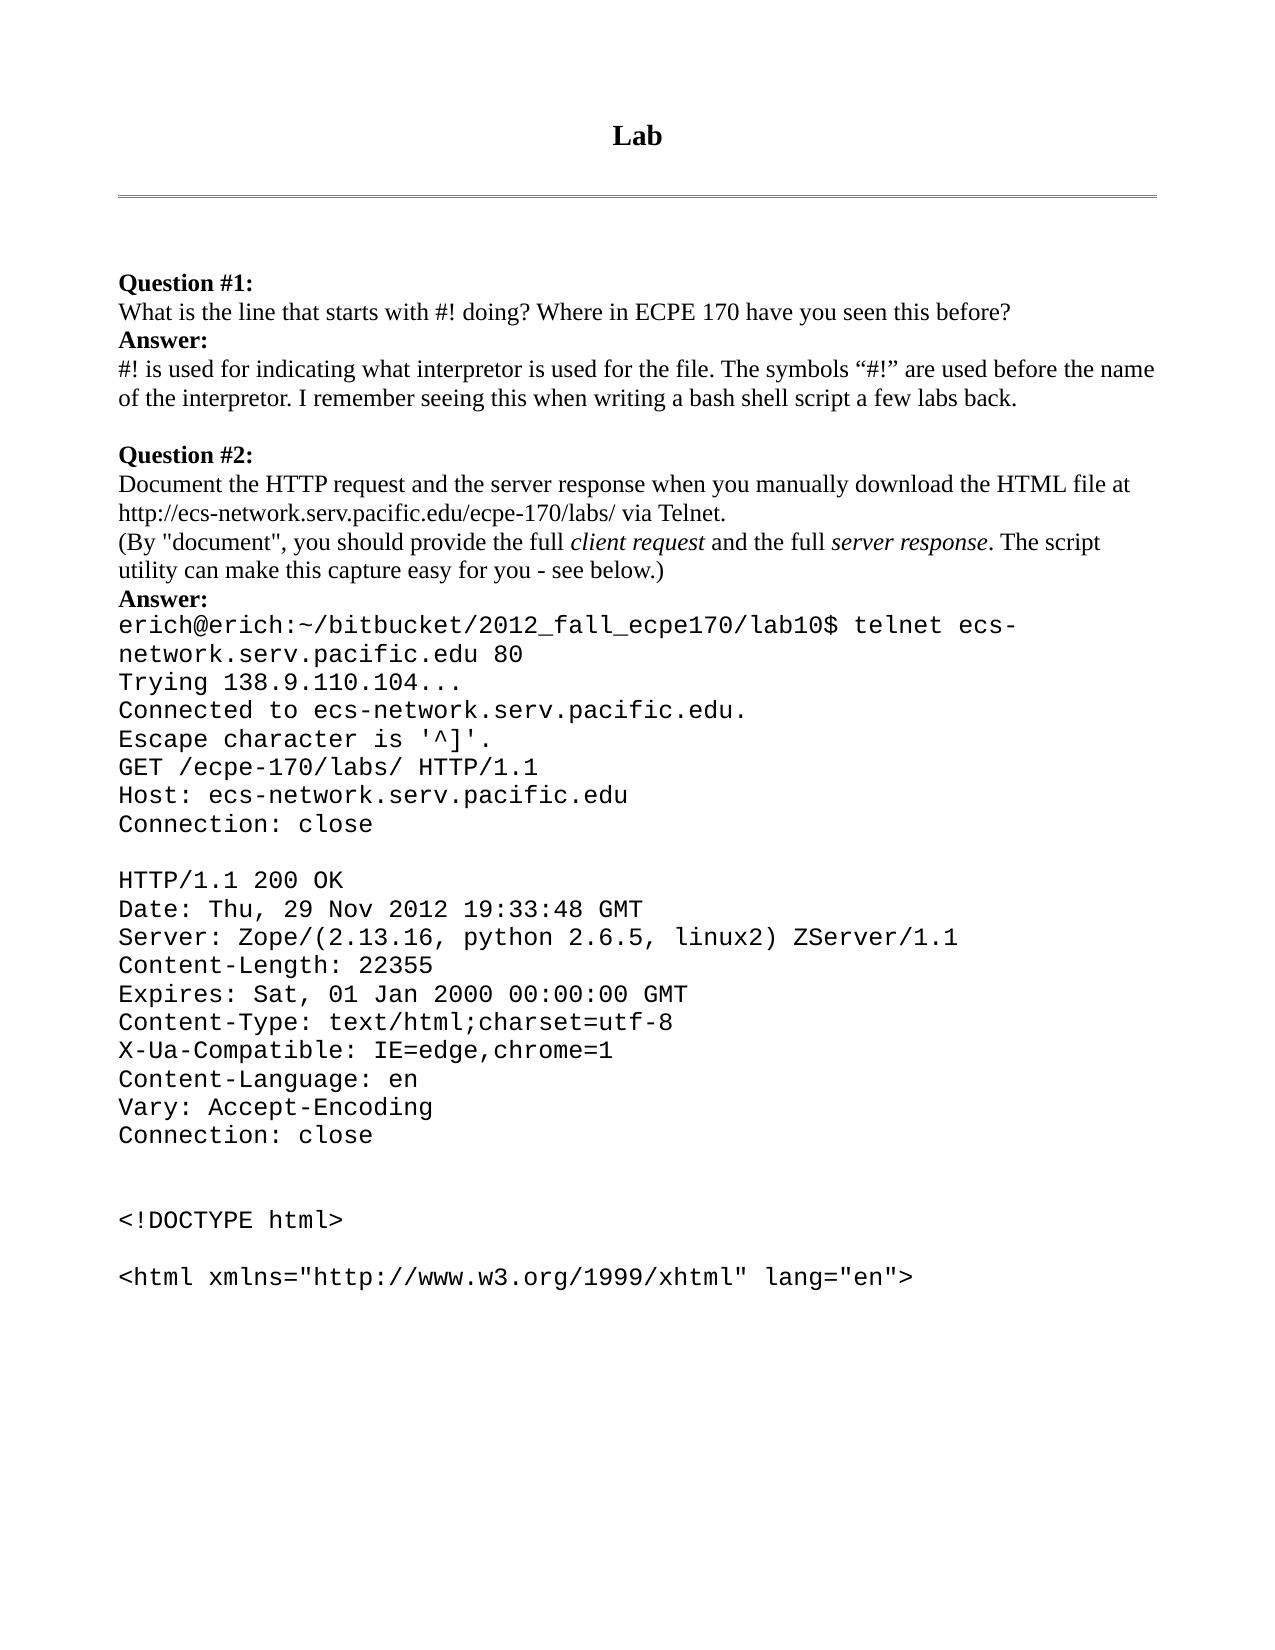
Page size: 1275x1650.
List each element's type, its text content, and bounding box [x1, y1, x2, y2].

text GET /ecpe-170/labs/ HTTP/1.1 [118, 754, 1157, 783]
text Trying 138.9.110.104... [118, 669, 1157, 698]
text What is the line that starts with #! doing? Where in ECPE 170 have you seen this before? [118, 297, 1157, 325]
text Escape character is '^]'. [118, 726, 1157, 754]
text <html xmlns="http://www.w3.org/1999/xhtml" lang="en"> [118, 1264, 1157, 1293]
text Question #1: [118, 268, 1157, 297]
text <!DOCTYPE html> [118, 1208, 1157, 1236]
text erich@erich:~/bitbucket/2012_fall_ecpe170/lab10$ telnet ecs-network.serv.pacific.edu 80 [118, 613, 1157, 669]
text Connection: close [118, 1123, 1157, 1151]
text Expires: Sat, 01 Jan 2000 00:00:00 GMT [118, 981, 1157, 1009]
text Answer: [118, 325, 1157, 354]
text Server: Zope/(2.13.16, python 2.6.5, linux2) ZServer/1.1 [118, 924, 1157, 953]
text Date: Thu, 29 Nov 2012 19:33:48 GMT [118, 896, 1157, 924]
text Answer: [118, 584, 1157, 613]
text Connection: close [118, 811, 1157, 839]
text HTTP/1.1 200 OK [118, 868, 1157, 896]
text Host: ecs-network.serv.pacific.edu [118, 783, 1157, 811]
text Content-Type: text/html;charset=utf-8 [118, 1009, 1157, 1038]
text Content-Length: 22355 [118, 953, 1157, 981]
text Document the HTTP request and the server response when you manually download the HTML file at http://ecs-network.serv.pacific.edu/ecpe-170/labs/ via Telnet. (By "document", you should provide the full client request and the full server response. The script utility can make this capture easy for you - see below.) [118, 469, 1157, 584]
text Connected to ecs-network.serv.pacific.edu. [118, 698, 1157, 726]
text X-Ua-Compatible: IE=edge,chrome=1 [118, 1038, 1157, 1066]
text Lab [118, 118, 1157, 152]
text Vary: Accept-Encoding [118, 1094, 1157, 1123]
text Question #2: [118, 440, 1157, 469]
text Content-Language: en [118, 1066, 1157, 1094]
text #! is used for indicating what interpretor is used for the file. The symbols “#!” are used before the name of the interpretor. I remember seeing this when writing a bash shell script a few labs back. [118, 354, 1157, 412]
